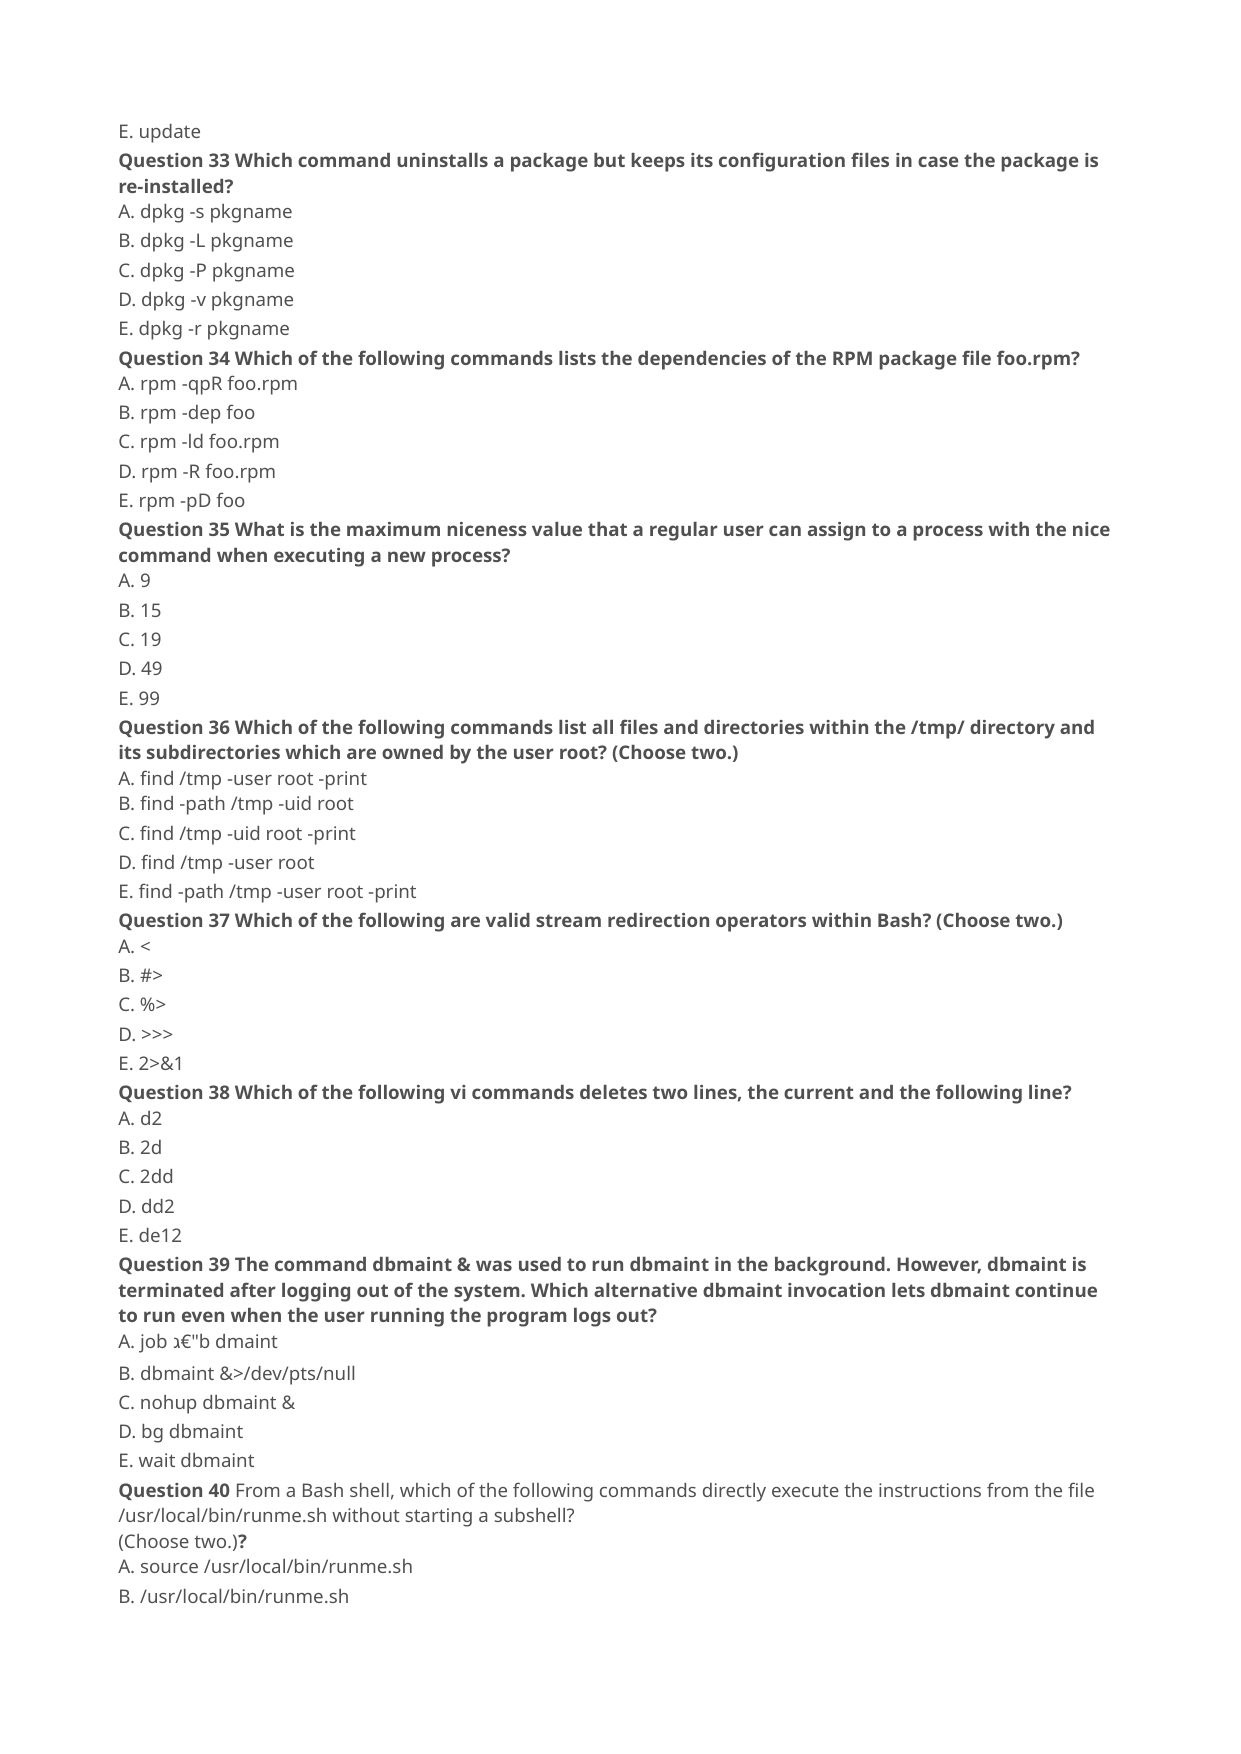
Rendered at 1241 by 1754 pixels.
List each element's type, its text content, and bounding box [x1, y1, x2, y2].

text B. /usr/local/bin/runme.sh [118, 1583, 1122, 1608]
text D. 49 [118, 656, 1122, 681]
text B. 2d [118, 1134, 1122, 1160]
text A. source /usr/local/bin/runme.sh [118, 1554, 1122, 1579]
text D. find /tmp -user root [118, 849, 1122, 875]
text C. dpkg -P pkgname [118, 257, 1122, 282]
text B. dbmaint &>/dev/pts/null [118, 1360, 1122, 1386]
text D. >>> [118, 1021, 1122, 1047]
text C. nohup dbmaint & [118, 1389, 1122, 1415]
text E. dpkg -r pkgname [118, 316, 1122, 341]
text E. rpm -pD foo [118, 487, 1122, 513]
text B. 15 [118, 597, 1122, 622]
text B. #> [118, 962, 1122, 988]
text E. 2>&1 [118, 1050, 1122, 1076]
text E. 99 [118, 685, 1122, 710]
text C. find /tmp -uid root -print [118, 820, 1122, 845]
text A. find /tmp -user root -print [118, 765, 1122, 791]
list A. rpm -qpR foo.rpm [118, 370, 1122, 396]
text E. find -path /tmp -user root -print [118, 878, 1122, 904]
text B. dpkg -L pkgname [118, 228, 1122, 253]
text C. 19 [118, 626, 1122, 652]
text D. dpkg -v pkgname [118, 286, 1122, 312]
list Question 40 From a Bash shell, which of the following commands directly execute the instructions from the file /usr/local/bin/runme.sh without starting a subshell? (Choose two.)? [118, 1477, 1122, 1554]
text D. rpm -R foo.rpm [118, 458, 1122, 484]
list Question 36 Which of the following commands list all files and directories within the /tmp/ directory and its subdirectories which are owned by the user root? (Choose two.) [118, 714, 1122, 765]
text D. dd2 [118, 1193, 1122, 1218]
text E. update [118, 118, 1122, 144]
text B. find -path /tmp -uid root [118, 791, 1122, 816]
list Question 34 Which of the following commands lists the dependencies of the RPM package file foo.rpm? [118, 345, 1122, 370]
text E. de12 [118, 1222, 1122, 1248]
text A. dpkg -s pkgname [118, 198, 1122, 224]
list Question 39 The command dbmaint & was used to run dbmaint in the background. However, dbmaint is terminated after logging out of the system. Which alternative dbmaint invocation lets dbmaint continue to run even when the user running the program logs out? [118, 1251, 1122, 1328]
text C. %> [118, 992, 1122, 1017]
text A. job ג€"b dmaint [118, 1328, 1122, 1356]
list Question 37 Which of the following are valid stream redirection operators within Bash? (Choose two.) [118, 908, 1122, 933]
text C. rpm -ld foo.rpm [118, 429, 1122, 454]
list Question 33 Which command uninstalls a package but keeps its configuration files in case the package is re-installed? [118, 147, 1122, 198]
text A. < [118, 933, 1122, 959]
text C. 2dd [118, 1164, 1122, 1189]
text D. bg dbmaint [118, 1418, 1122, 1444]
text A. d2 [118, 1105, 1122, 1131]
list Question 38 Which of the following vi commands deletes two lines, the current and the following line? [118, 1079, 1122, 1105]
text B. rpm -dep foo [118, 399, 1122, 425]
list Question 35 What is the maximum niceness value that a regular user can assign to a process with the nice command when executing a new process? [118, 517, 1122, 568]
text A. 9 [118, 568, 1122, 593]
text E. wait dbmaint [118, 1448, 1122, 1473]
